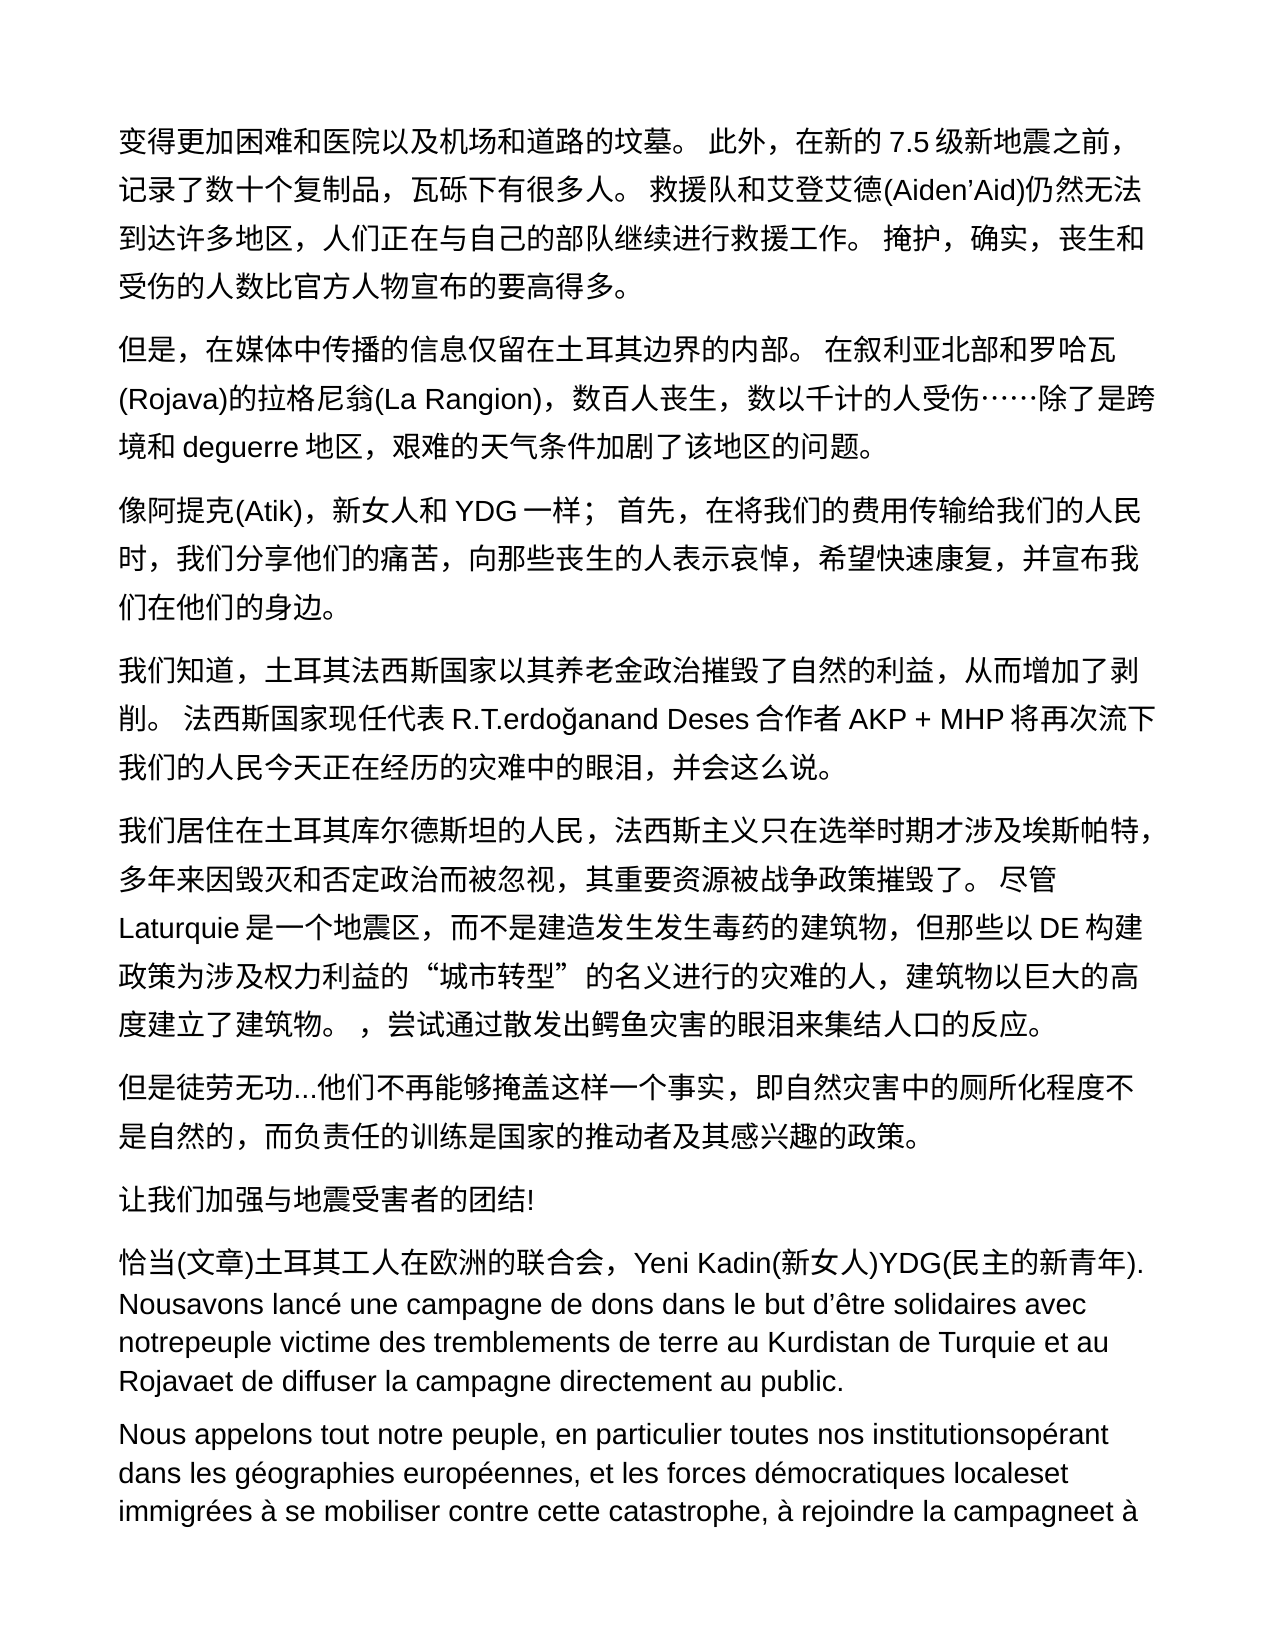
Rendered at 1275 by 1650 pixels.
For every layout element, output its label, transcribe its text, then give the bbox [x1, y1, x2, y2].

text 我们知道，土耳其法西斯国家以其养老金政治摧毁了自然的利益，从而增加了剥削。 法西斯国家现任代表R.T.erdoğanand Deses合作者AKP + MHP将再次流下我们的人民今天正在经历的灾难中的眼泪，并会这么说。 [118, 647, 1157, 787]
text 但是，在媒体中传播的信息仅留在土耳其边界的内部。 在叙利亚北部和罗哈瓦(Rojava)的拉格尼翁(La Rangion)，数百人丧生，数以千计的人受伤……除了是跨境和deguerre地区，艰难的天气条件加剧了该地区的问题。 [118, 327, 1157, 466]
text 我们居住在土耳其库尔德斯坦的人民，法西斯主义只在选举时期才涉及埃斯帕特，多年来因毁灭和否定政治而被忽视，其重要资源被战争政策摧毁了。 尽管Laturquie是一个地震区，而不是建造发生发生毒药的建筑物，但那些以DE构建政策为涉及权力利益的“城市转型”的名义进行的灾难的人，建筑物以巨大的高度建立了建筑物。 ，尝试通过散发出鳄鱼灾害的眼泪来集结人口的反应。 [118, 807, 1157, 1044]
text 变得更加困难和医院以及机场和道路的坟墓。 此外，在新的7.5级新地震之前，记录了数十个复制品，瓦砾下有很多人。 救援队和艾登艾德(Aiden’Aid)仍然无法到达许多地区，人们正在与自己的部队继续进行救援工作。 掩护，确实，丧生和受伤的人数比官方人物宣布的要高得多。 [118, 118, 1157, 306]
text 像阿提克(Atik)，新女人和YDG一样； 首先，在将我们的费用传输给我们的人民时，我们分享他们的痛苦，向那些丧生的人表示哀悼，希望快速康复，并宣布我们在他们的身边。 [118, 487, 1157, 626]
text Nous appelons tout notre peuple, en particulier toutes nos institutionsopérant dans les géographies européennes, et les forces démocratiques localeset immigrées à se mobiliser contre cette catastrophe, à rejoindre la campagneet à [118, 1417, 1157, 1528]
text 恰当(文章)土耳其工人在欧洲的联合会，Yeni Kadin(新女人)YDG(民主的新青年). Nousavons lancé une campagne de dons dans le but d’être solidaires avec notrepeuple victime des tremblements de terre au Kurdistan de Turquie et au Rojavaet de diffuser la campagne directement au public. [118, 1239, 1157, 1397]
text 但是徒劳无功...他们不再能够掩盖这样一个事实，即自然灾害中的厕所化程度不是自然的，而负责任的训练是国家的推动者及其感兴趣的政策。 [118, 1065, 1157, 1156]
text 让我们加强与地震受害者的团结! [118, 1176, 1157, 1219]
